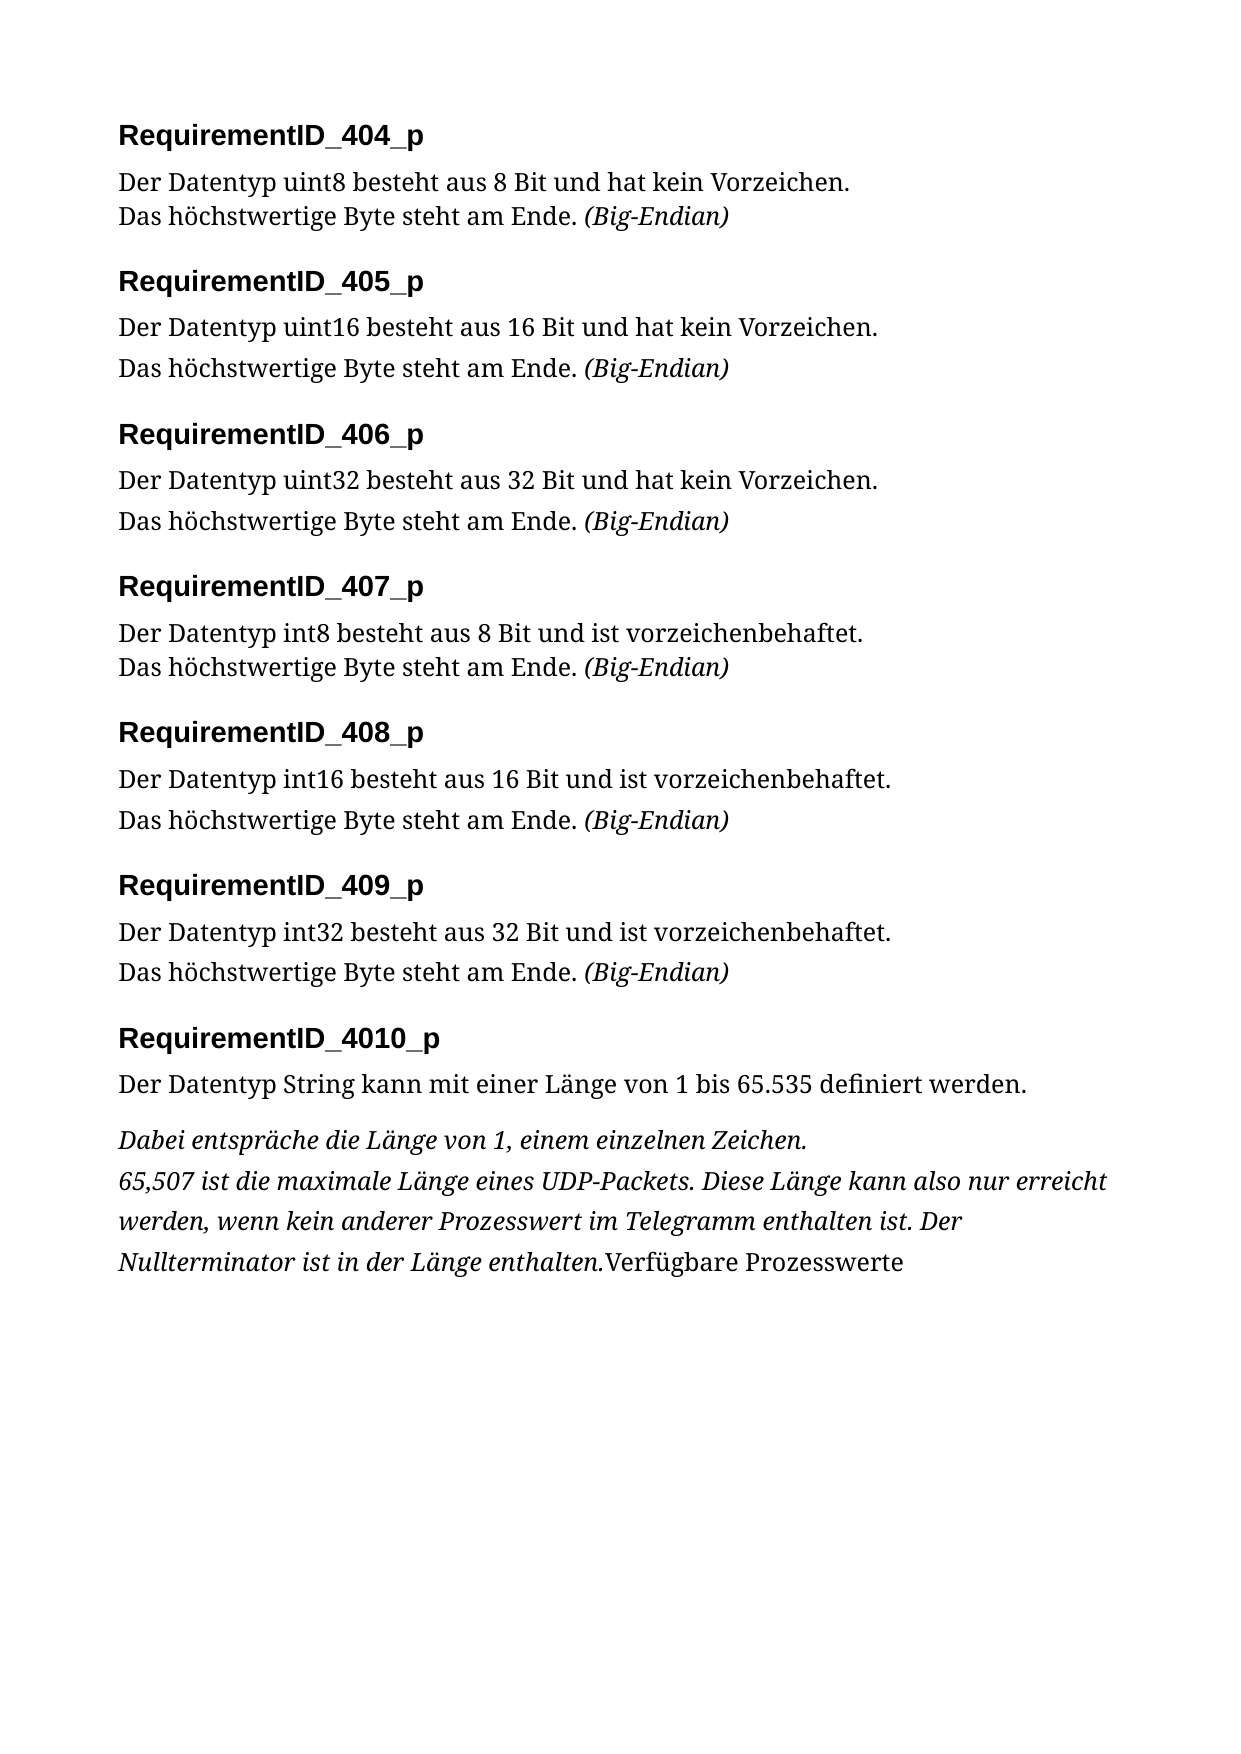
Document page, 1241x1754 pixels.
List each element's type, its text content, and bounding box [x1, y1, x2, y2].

text Der Datentyp int32 besteht aus 32 Bit und ist vorzeichenbehaftet. Das höchstwertige Byte steht am Ende. (Big-Endian) [118, 914, 1122, 989]
text Der Datentyp int8 besteht aus 8 Bit und ist vorzeichenbehaftet. [118, 616, 1122, 649]
text Der Datentyp uint32 besteht aus 32 Bit und hat kein Vorzeichen. Das höchstwertige Byte steht am Ende. (Big-Endian) [118, 463, 1122, 538]
text Der Datentyp uint16 besteht aus 16 Bit und hat kein Vorzeichen. Das höchstwertige Byte steht am Ende. (Big-Endian) [118, 310, 1122, 385]
subtitle RequirementID_405_p [118, 264, 1122, 298]
subtitle RequirementID_409_p [118, 868, 1122, 902]
subtitle RequirementID_4010_p [118, 1021, 1122, 1054]
subtitle RequirementID_406_p [118, 417, 1122, 450]
text Das höchstwertige Byte steht am Ende. (Big-Endian) [118, 198, 1122, 232]
text Dabei entspräche die Länge von 1, einem einzelnen Zeichen. 65,507 ist die maximale Länge eines UDP-Packets. Diese Länge kann also nur erreicht werden, wenn kein anderer Prozesswert im Telegramm enthalten ist. Der Nullterminator ist in der Länge enthalten.Verfügbare Prozesswerte [118, 1122, 1122, 1279]
text Der Datentyp String kann mit einer Länge von 1 bis 65.535 definiert werden. [118, 1067, 1122, 1101]
subtitle RequirementID_407_p [118, 569, 1122, 603]
subtitle RequirementID_408_p [118, 715, 1122, 749]
text Der Datentyp int16 besteht aus 16 Bit und ist vorzeichenbehaftet. Das höchstwertige Byte steht am Ende. (Big-Endian) [118, 761, 1122, 836]
text Das höchstwertige Byte steht am Ende. (Big-Endian) [118, 649, 1122, 684]
subtitle RequirementID_404_p [118, 118, 1122, 152]
text Der Datentyp uint8 besteht aus 8 Bit und hat kein Vorzeichen. [118, 164, 1122, 198]
